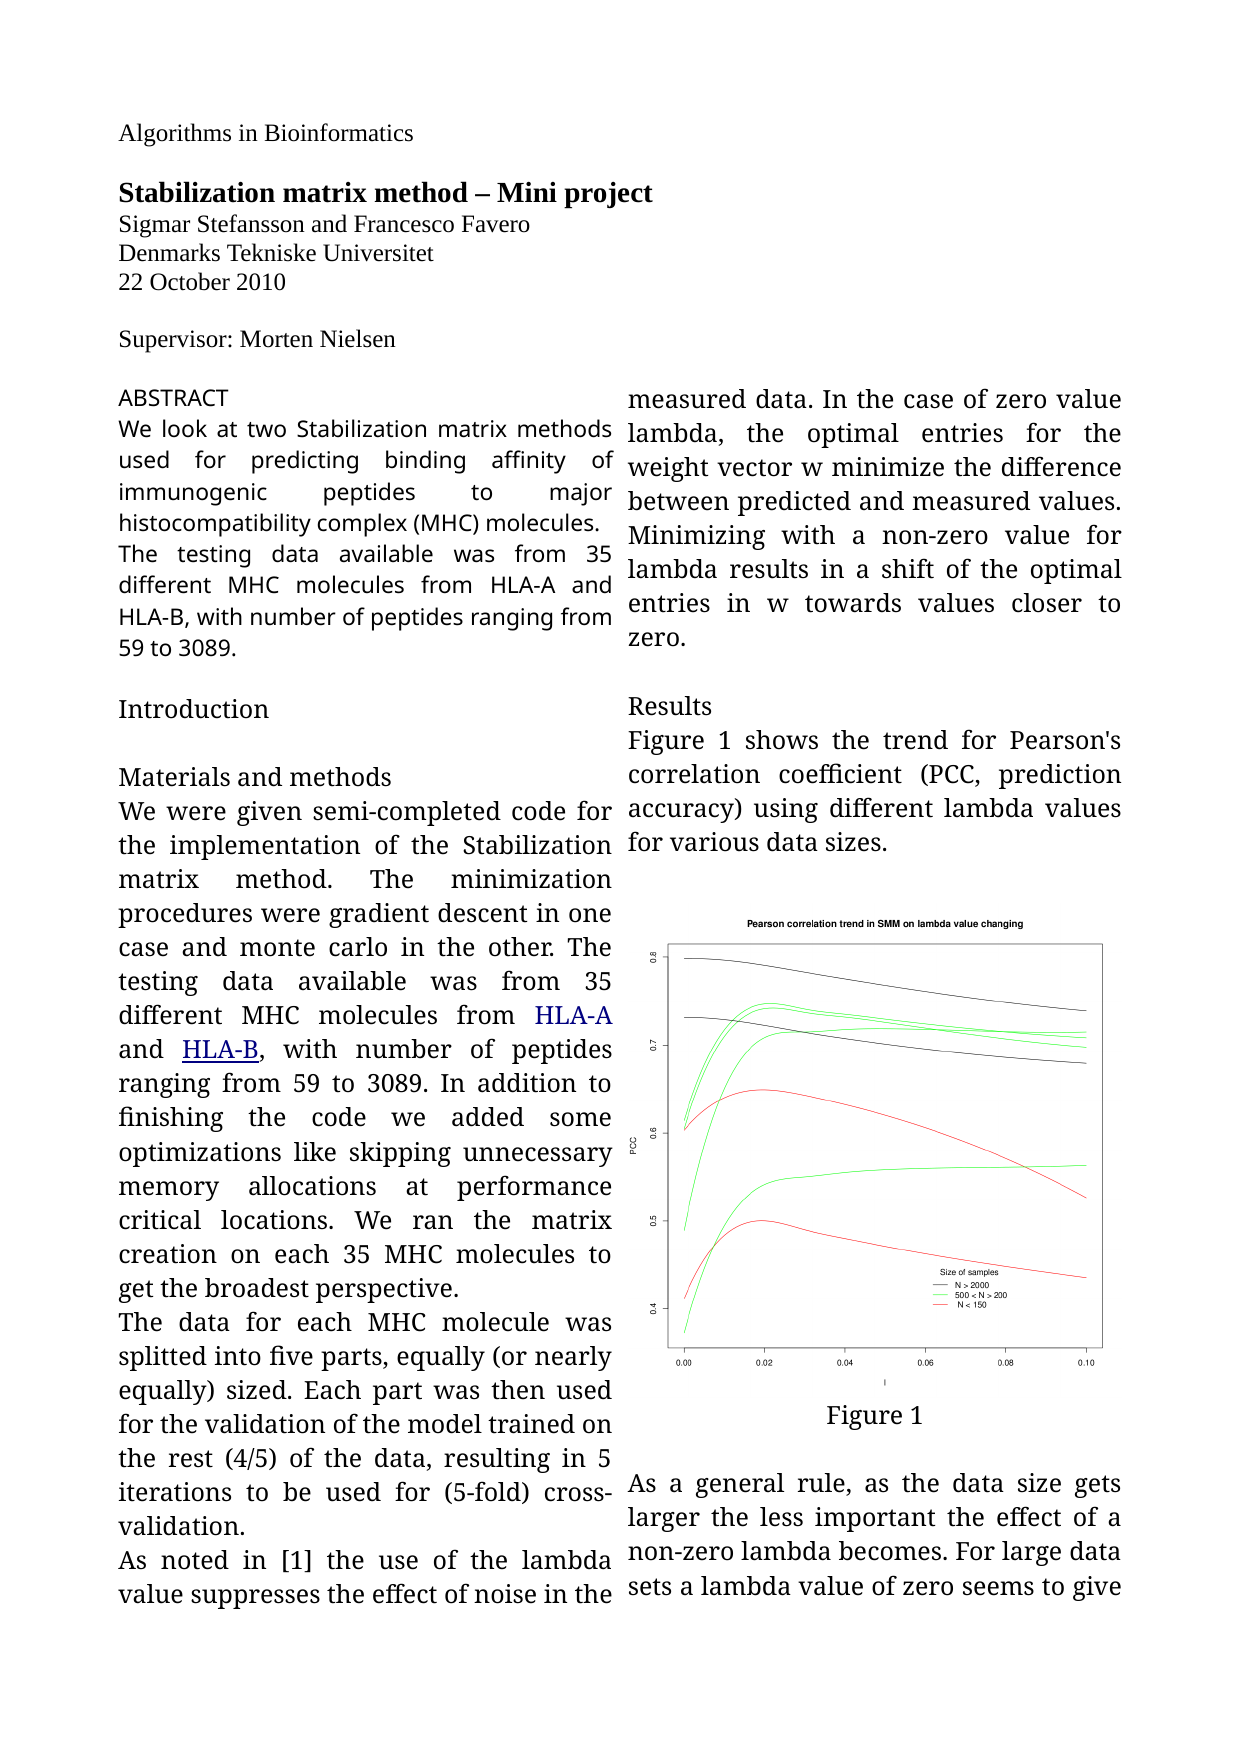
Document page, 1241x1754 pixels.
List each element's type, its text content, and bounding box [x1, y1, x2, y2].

text Supervisor: Morten Nielsen [118, 324, 1122, 353]
text Sigmar Stefansson and Francesco Favero [118, 209, 1122, 238]
text The testing data available was from 35 different MHC molecules from HLA-A and HLA-B, with number of peptides ranging from 59 to 3089. [118, 538, 613, 663]
text ABSTRACT [118, 382, 613, 413]
text Stabilization matrix method – Mini project [118, 176, 1122, 209]
text Introduction [118, 691, 613, 725]
picture [627, 903, 1123, 1398]
text We were given semi-completed code for the implementation of the Stabilization matrix method. The minimization procedures were gradient descent in one case and monte carlo in the other. The testing data available was from 35 different MHC molecules from HLA-A and HLA-B, with number of peptides ranging from 59 to 3089. In addition to finishing the code we added some optimizations like skipping unnecessary memory allocations at performance critical locations. We ran the matrix creation on each 35 MHC molecules to get the broadest perspective. [118, 793, 613, 1304]
text We look at two Stabilization matrix methods used for predicting binding affinity of immunogenic peptides to major histocompatibility complex (MHC) molecules. [118, 413, 613, 538]
text As noted in [1] the use of the lambda value suppresses the effect of noise in the [118, 1543, 613, 1611]
text Algorithms in Bioinformatics [118, 118, 1122, 147]
text [628, 893, 1122, 903]
text measured data. In the case of zero value lambda, the optimal entries for the weight vector w minimize the difference between predicted and measured values. Minimizing with a non-zero value for lambda results in a shift of the optimal entries in w towards values closer to zero. [628, 382, 1122, 654]
text The data for each MHC molecule was splitted into five parts, equally (or nearly equally) sized. Each part was then used for the validation of the model trained on the rest (4/5) of the data, resulting in 5 iterations to be used for (5-fold) cross-validation. [118, 1304, 613, 1543]
text As a general rule, as the data size gets larger the less important the effect of a non-zero lambda becomes. For large data sets a lambda value of zero seems to give [628, 1466, 1122, 1602]
text 22 October 2010 [118, 267, 1122, 295]
text Results [628, 688, 1122, 722]
text Figure 1 shows the trend for Pearson's correlation coefficient (PCC, prediction accuracy) using different lambda values for various data sizes. [628, 722, 1122, 858]
text Denmarks Tekniske Universitet [118, 238, 1122, 267]
text Figure 1 [628, 1398, 1122, 1432]
text Materials and methods [118, 759, 613, 793]
